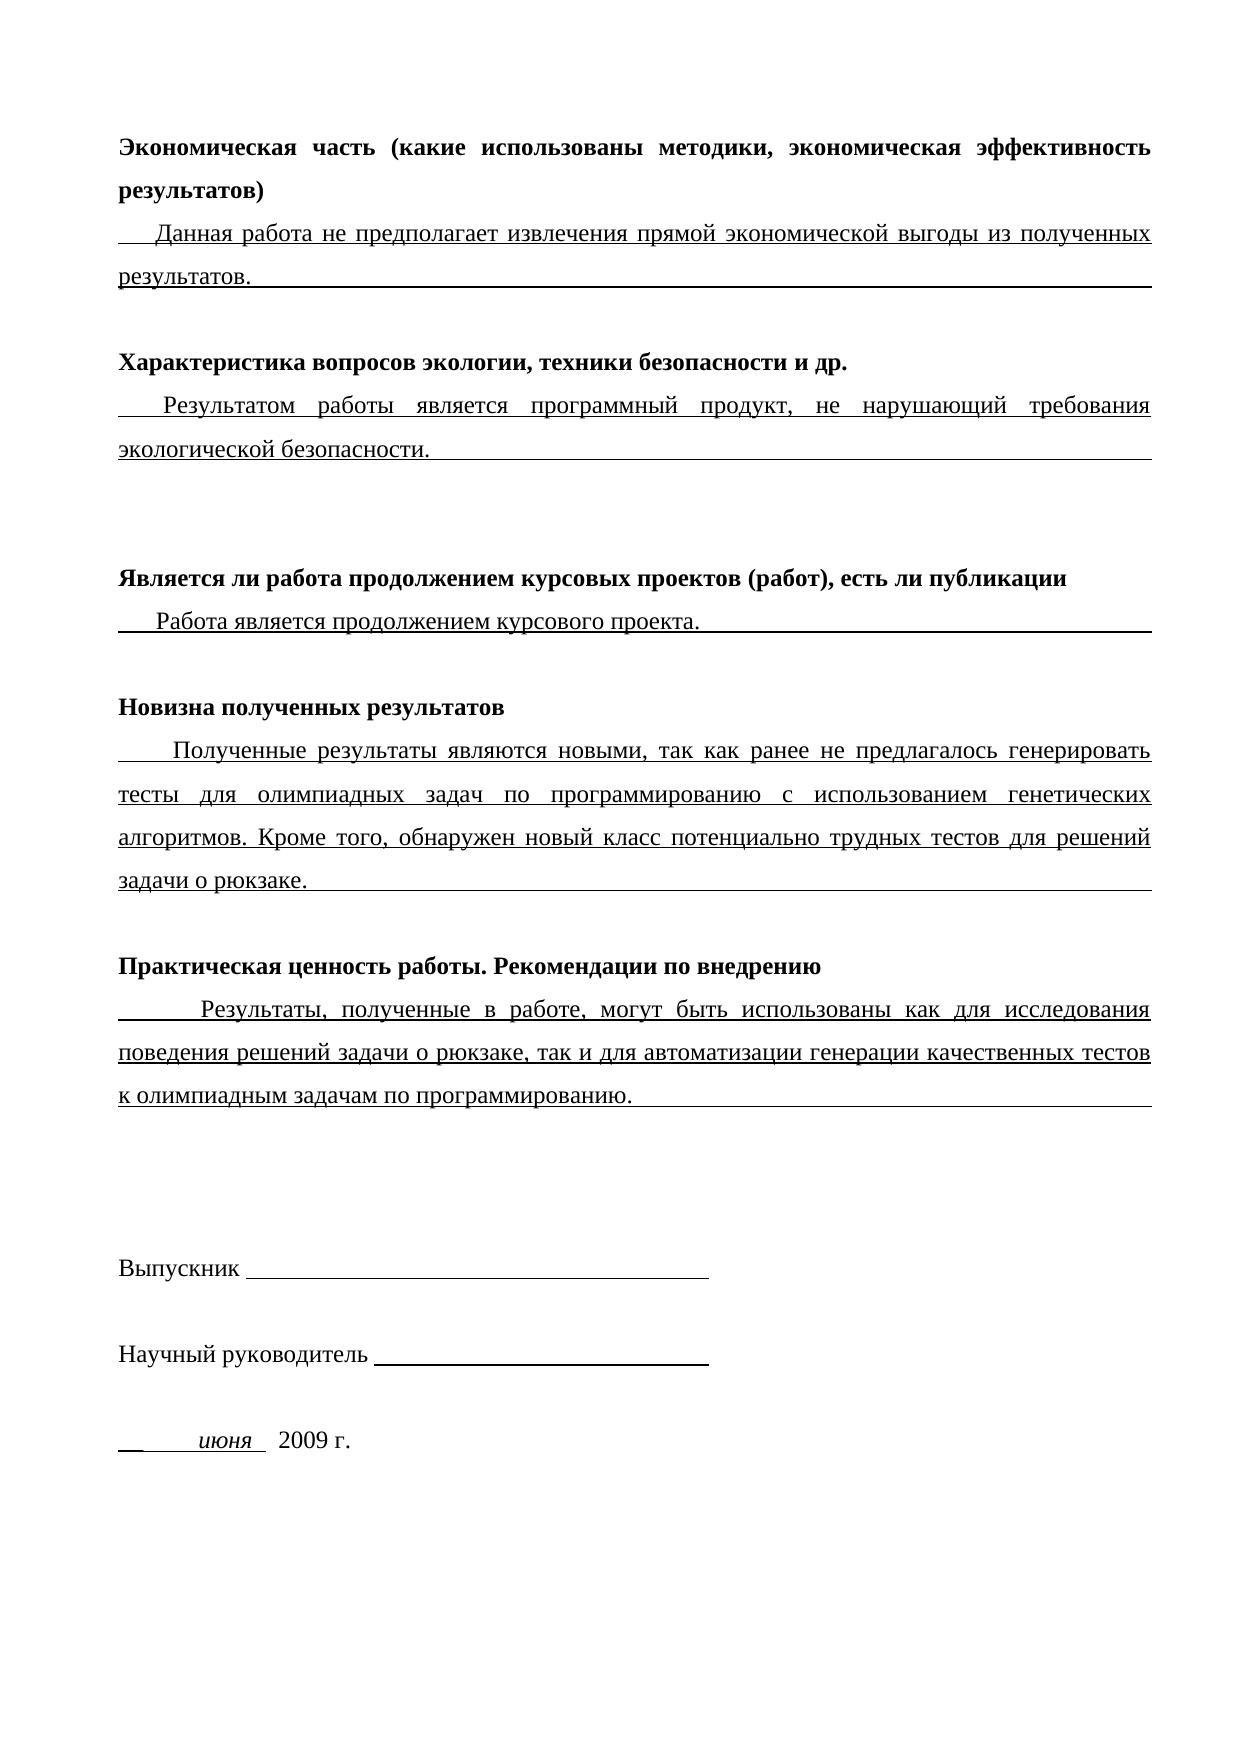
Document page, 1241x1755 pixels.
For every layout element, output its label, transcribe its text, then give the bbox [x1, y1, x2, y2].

text алгоритмов. Кроме того, обнаружен новый класс потенциально трудных тестов для решений задачи о рюкзаке. [118, 805, 1152, 890]
text Практическая ценность работы. Рекомендации по внедрению [118, 951, 1152, 980]
text Выпускник [118, 1253, 1152, 1282]
text результатов. [118, 244, 1152, 286]
text Работа является продолжением курсового проекта. [118, 606, 1152, 631]
text Новизна полученных результатов [118, 692, 1152, 721]
text __ июня 2009 г. [118, 1426, 1152, 1454]
text Полученные результаты являются новыми, так как ранее не предлагалось генерировать [118, 736, 1152, 761]
text Данная работа не предполагает извлечения прямой экономической выгоды из полученных [118, 218, 1152, 243]
text Экономическая часть (какие использованы методики, экономическая эффективность результатов) [118, 132, 1152, 204]
text тесты для олимпиадных задач по программированию с использованием генетических [118, 762, 1152, 804]
text Научный руководитель [118, 1339, 1152, 1368]
text Является ли работа продолжением курсовых проектов (работ), есть ли публикации [118, 563, 1152, 592]
text Результатом работы является программный продукт, не нарушающий требования экологической безопасности. [118, 391, 1152, 459]
text Характеристика вопросов экологии, техники безопасности и др. [118, 347, 1152, 376]
text Результаты, полученные в работе, могут быть использованы как для исследования поведения решений задачи о рюкзаке, так и для автоматизации генерации качественных тестов к олимпиадным задачам по программированию. [118, 994, 1152, 1106]
